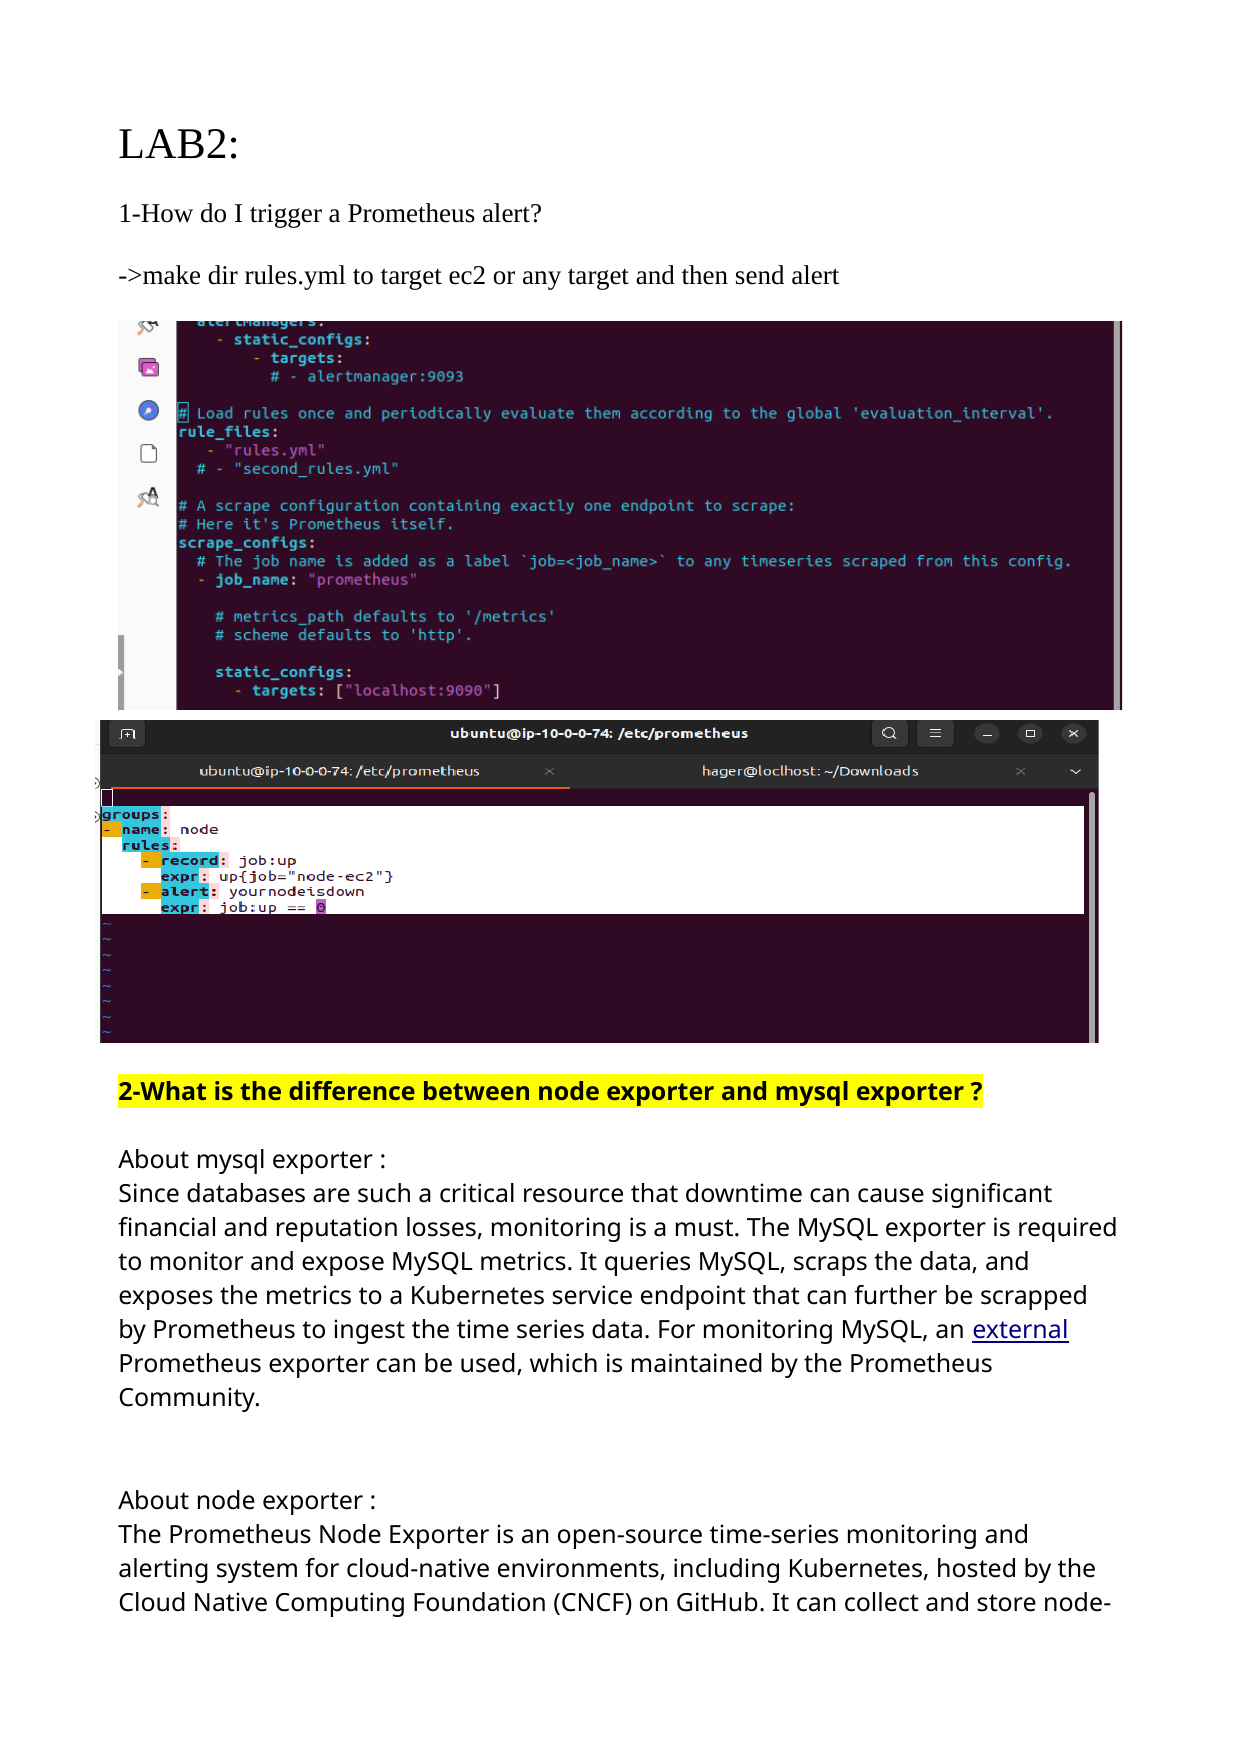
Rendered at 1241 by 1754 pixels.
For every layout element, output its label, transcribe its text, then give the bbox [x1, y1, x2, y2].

picture [94, 720, 1099, 1043]
picture [118, 321, 1123, 710]
text Since databases are such a critical resource that downtime can cause significant financial and reputation losses, monitoring is a must. The MySQL exporter is required to monitor and expose MySQL metrics. It queries MySQL, scraps the data, and exposes the metrics to a Kubernetes service endpoint that can further be scrapped by Prometheus to ingest the time series data. For monitoring MySQL, an external Prometheus exporter can be used, which is maintained by the Prometheus Community. [118, 1176, 1122, 1414]
text ->make dir rules.yml to target ec2 or any target and then send alert [118, 259, 1122, 291]
text About node exporter : [118, 1482, 1122, 1516]
text 1-How do I trigger a Prometheus alert? [118, 197, 1122, 228]
text 2-What is the difference between node exporter and mysql exporter ? [118, 1073, 1122, 1108]
text The Prometheus Node Exporter is an open-source time-series monitoring and alerting system for cloud-native environments, including Kubernetes, hosted by the Cloud Native Computing Foundation (CNCF) on GitHub. It can collect and store node- [118, 1516, 1122, 1618]
text About mysql exporter : [118, 1142, 1122, 1176]
text LAB2: [118, 118, 1122, 168]
